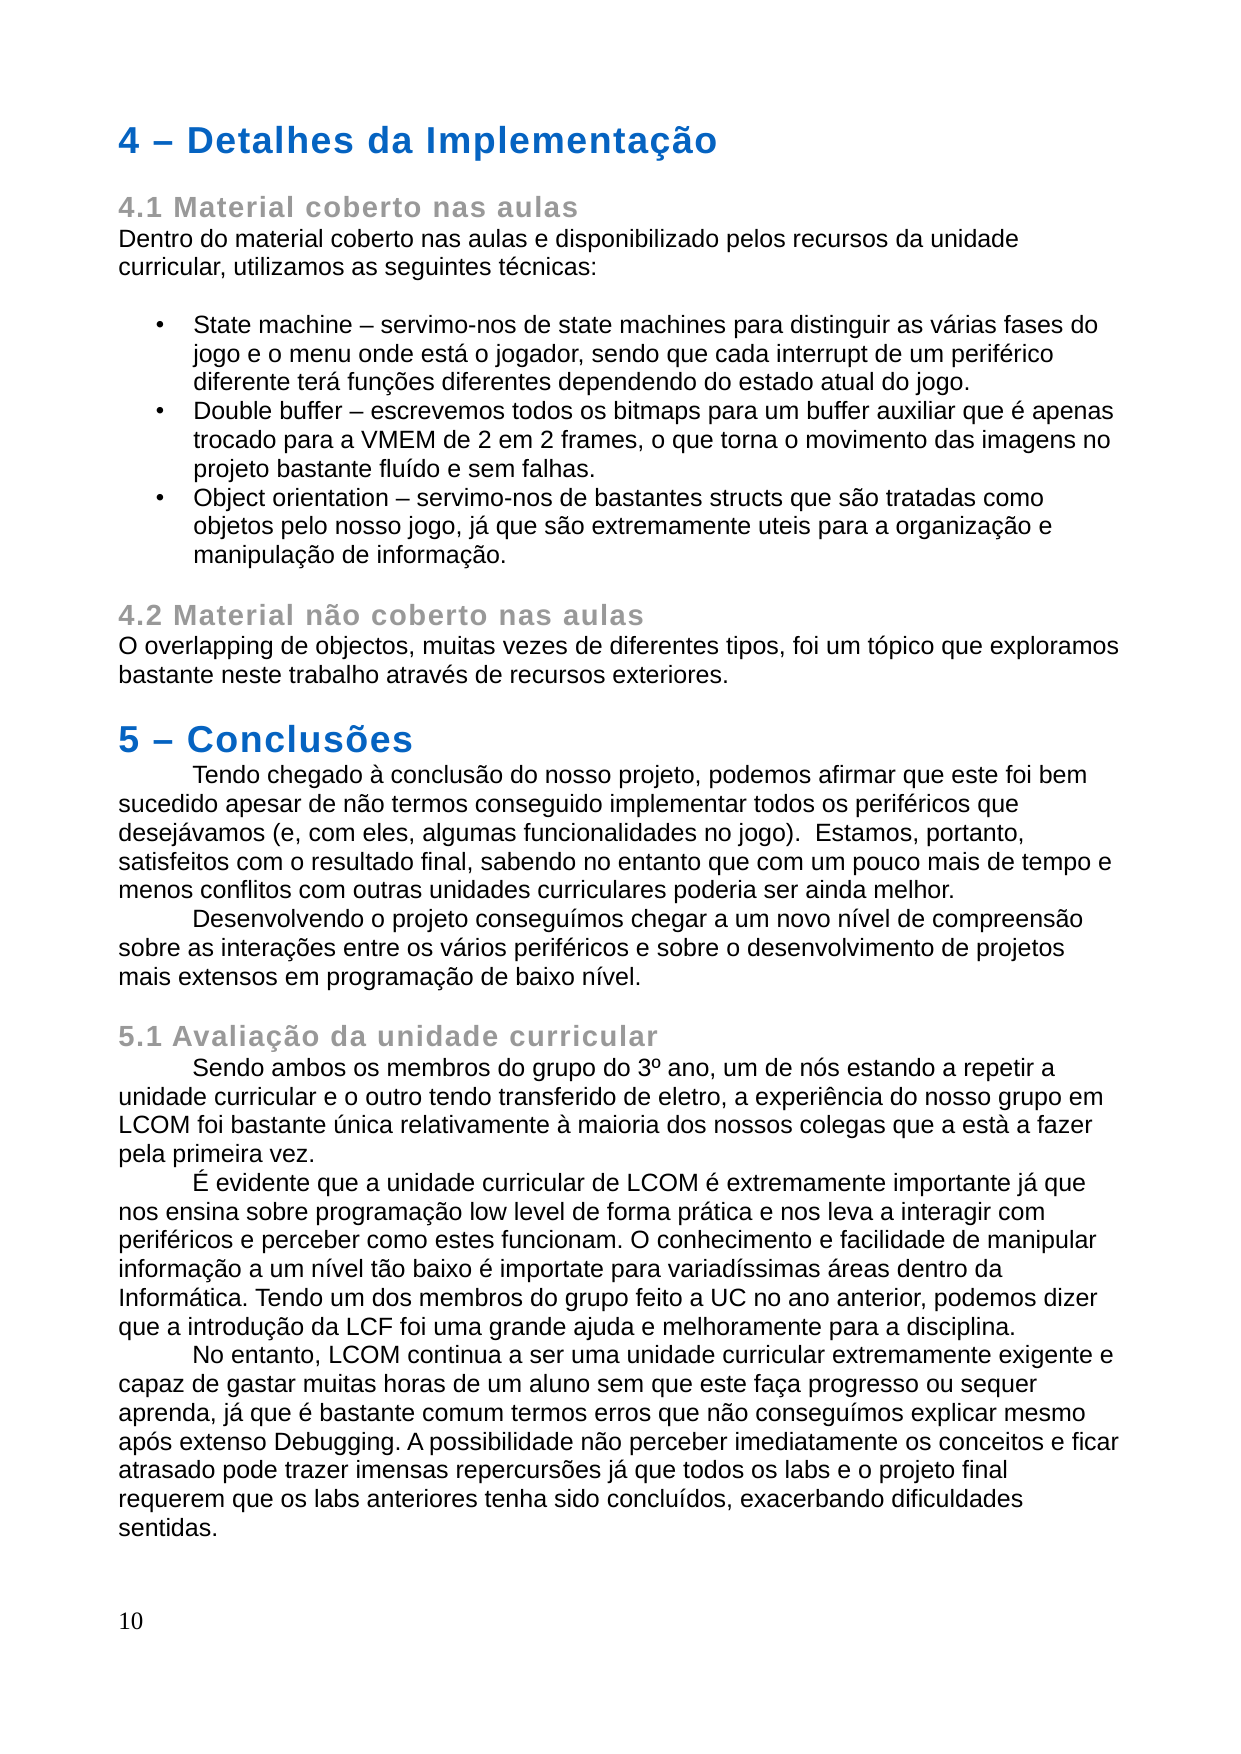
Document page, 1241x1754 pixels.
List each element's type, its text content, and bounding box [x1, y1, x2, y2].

text Sendo ambos os membros do grupo do 3º ano, um de nós estando a repetir a unidade curricular e o outro tendo transferido de eletro, a experiência do nosso grupo em LCOM foi bastante única relativamente à maioria dos nossos colegas que a està a fazer pela primeira vez. [118, 1053, 1122, 1168]
list State machine – servimo-nos de state machines para distinguir as várias fases do jogo e o menu onde está o jogador, sendo que cada interrupt de um periférico diferente terá funções diferentes dependendo do estado atual do jogo. [156, 310, 1122, 396]
text Desenvolvendo o projeto conseguímos chegar a um novo nível de compreensão sobre as interações entre os vários periféricos e sobre o desenvolvimento de projetos mais extensos em programação de baixo nível. [118, 904, 1122, 991]
subtitle 5.1 Avaliação da unidade curricular [118, 1019, 1122, 1053]
text Dentro do material coberto nas aulas e disponibilizado pelos recursos da unidade curricular, utilizamos as seguintes técnicas: [118, 223, 1122, 281]
subtitle 5 – Conclusões [118, 717, 1122, 761]
subtitle 4 – Detalhes da Implementação [118, 118, 1122, 161]
subtitle 4.1 Material coberto nas aulas [118, 190, 1122, 223]
list Double buffer – escrevemos todos os bitmaps para um buffer auxiliar que é apenas trocado para a VMEM de 2 em 2 frames, o que torna o movimento das imagens no projeto bastante fluído e sem falhas. [156, 396, 1122, 482]
text O overlapping de objectos, muitas vezes de diferentes tipos, foi um tópico que exploramos bastante neste trabalho através de recursos exteriores. [118, 631, 1122, 689]
text Tendo chegado à conclusão do nosso projeto, podemos afirmar que este foi bem sucedido apesar de não termos conseguido implementar todos os periféricos que desejávamos (e, com eles, algumas funcionalidades no jogo). Estamos, portanto, satisfeitos com o resultado final, sabendo no entanto que com um pouco mais de tempo e menos conflitos com outras unidades curriculares poderia ser ainda melhor. [118, 761, 1122, 904]
list Object orientation – servimo-nos de bastantes structs que são tratadas como objetos pelo nosso jogo, já que são extremamente uteis para a organização e manipulação de informação. [156, 482, 1122, 569]
text É evidente que a unidade curricular de LCOM é extremamente importante já que nos ensina sobre programação low level de forma prática e nos leva a interagir com periféricos e perceber como estes funcionam. O conhecimento e facilidade de manipular informação a um nível tão baixo é importate para variadíssimas áreas dentro da Informática. Tendo um dos membros do grupo feito a UC no ano anterior, podemos dizer que a introdução da LCF foi uma grande ajuda e melhoramente para a disciplina. [118, 1168, 1122, 1340]
text No entanto, LCOM continua a ser uma unidade curricular extremamente exigente e capaz de gastar muitas horas de um aluno sem que este faça progresso ou sequer aprenda, já que é bastante comum termos erros que não conseguímos explicar mesmo após extenso Debugging. A possibilidade não perceber imediatamente os conceitos e ficar atrasado pode trazer imensas repercursões já que todos os labs e o projeto final requerem que os labs anteriores tenha sido concluídos, exacerbando dificuldades sentidas. [118, 1340, 1122, 1542]
subtitle 4.2 Material não coberto nas aulas [118, 598, 1122, 631]
